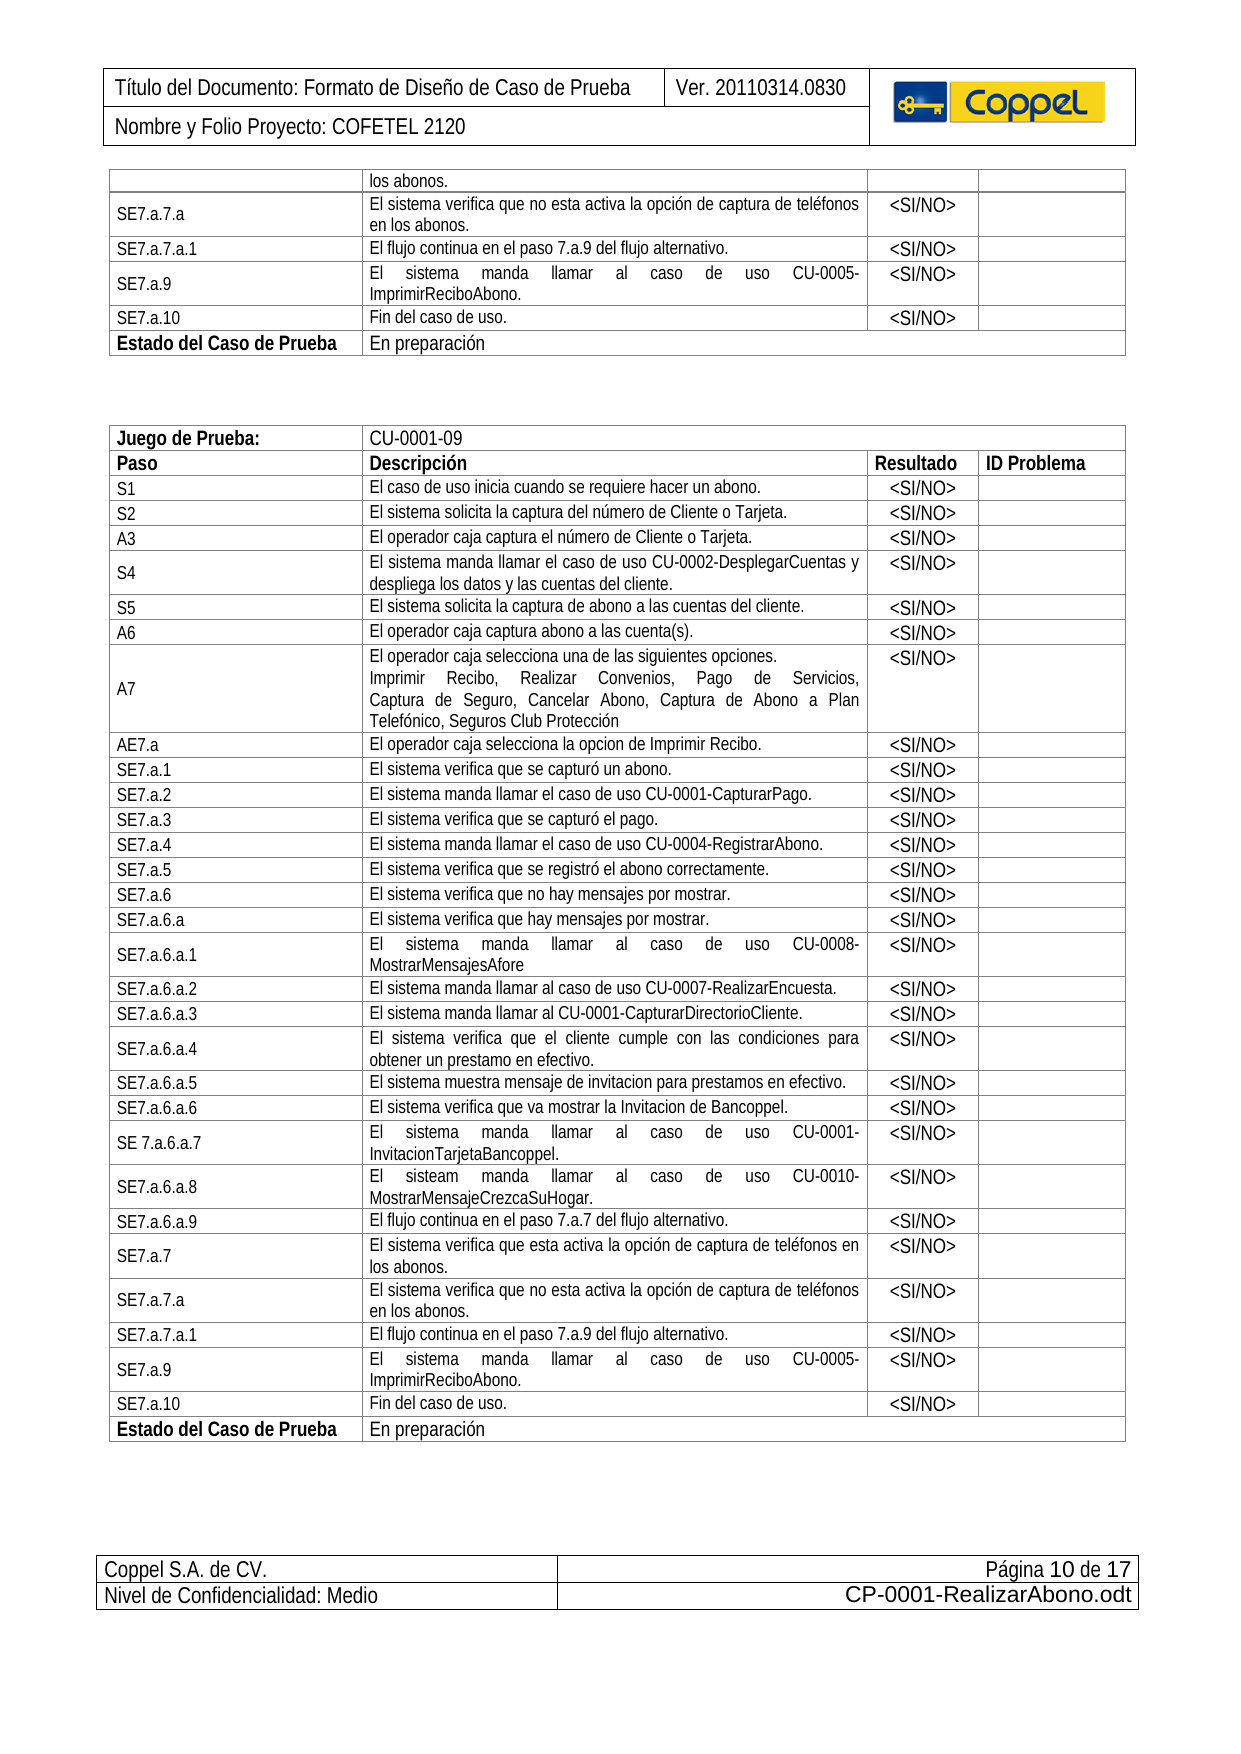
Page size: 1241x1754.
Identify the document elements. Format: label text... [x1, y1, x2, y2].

table_cell El sistema solicita la captura de abono a las cuentas del cliente. [363, 595, 867, 619]
table_cell [979, 1002, 1125, 1026]
table_cell SE7.a.1 [110, 758, 362, 782]
table_cell El operador caja selecciona una de las siguientes opciones. Imprimir Recibo, Realizar Convenios, Pago de Servicios, Captura de Seguro, Cancelar Abono, Captura de Abono a Plan Telefónico, Seguros Club Protección [363, 645, 867, 732]
table_cell SE7.a.6.a [110, 908, 362, 932]
table_cell <SI/NO> [868, 1165, 978, 1208]
table_cell [979, 476, 1125, 500]
table_cell <SI/NO> [868, 595, 978, 619]
table_cell El flujo continua en el paso 7.a.9 del flujo alternativo. [363, 1323, 867, 1347]
table_cell <SI/NO> [868, 933, 978, 976]
table_cell SE7.a.9 [110, 1348, 362, 1391]
table_cell SE7.a.6.a.5 [110, 1071, 362, 1095]
table_cell [979, 1234, 1125, 1277]
table_cell <SI/NO> [868, 758, 978, 782]
table_cell [979, 193, 1125, 236]
table_cell [979, 306, 1125, 330]
table_header CU-0001-09 [363, 426, 1125, 450]
table_cell <SI/NO> [868, 193, 978, 236]
table_cell SE7.a.4 [110, 833, 362, 857]
table_cell [979, 551, 1125, 594]
table_cell El sistema verifica que se registró el abono correctamente. [363, 858, 867, 882]
table_cell [868, 170, 978, 191]
table_cell <SI/NO> [868, 808, 978, 832]
table_cell AE7.a [110, 733, 362, 757]
table_cell <SI/NO> [868, 908, 978, 932]
table_cell El sistema verifica que va mostrar la Invitacion de Bancoppel. [363, 1096, 867, 1120]
table_cell [979, 758, 1125, 782]
table_cell S1 [110, 476, 362, 500]
table_cell <SI/NO> [868, 783, 978, 807]
table_cell El caso de uso inicia cuando se requiere hacer un abono. [363, 476, 867, 500]
table_cell [979, 501, 1125, 525]
table_cell <SI/NO> [868, 1027, 978, 1070]
table_cell El sistema muestra mensaje de invitacion para prestamos en efectivo. [363, 1071, 867, 1095]
table_cell El sistema manda llamar el caso de uso CU-0001-CapturarPago. [363, 783, 867, 807]
table_cell <SI/NO> [868, 833, 978, 857]
table_cell [979, 933, 1125, 976]
table_cell A7 [110, 645, 362, 732]
table_cell [979, 1279, 1125, 1322]
table_cell [979, 262, 1125, 305]
table_cell El sistema manda llamar al caso de uso CU-0008-MostrarMensajesAfore [363, 933, 867, 976]
table_cell [979, 1027, 1125, 1070]
table_cell Resultado [868, 451, 978, 475]
table_cell <SI/NO> [868, 262, 978, 305]
table_cell S2 [110, 501, 362, 525]
table_cell ID Problema [979, 451, 1125, 475]
table_cell SE7.a.6.a.3 [110, 1002, 362, 1026]
table_cell El flujo continua en el paso 7.a.9 del flujo alternativo. [363, 237, 867, 261]
table_cell [979, 783, 1125, 807]
table_cell <SI/NO> [868, 306, 978, 330]
table_cell El sistema verifica que esta activa la opción de captura de teléfonos en los abonos. [363, 1234, 867, 1277]
table_cell El sistema manda llamar al caso de uso CU-0007-RealizarEncuesta. [363, 977, 867, 1001]
table_cell Fin del caso de uso. [363, 1392, 867, 1416]
table_cell [979, 733, 1125, 757]
table_cell [979, 645, 1125, 732]
table_cell Estado del Caso de Prueba [110, 331, 362, 355]
table_cell El sistema manda llamar al caso de uso CU-0005-ImprimirReciboAbono. [363, 262, 867, 305]
table_cell [110, 170, 362, 191]
table_cell S5 [110, 595, 362, 619]
table_cell <SI/NO> [868, 1121, 978, 1164]
table_cell A6 [110, 620, 362, 644]
table_cell los abonos. [363, 170, 867, 191]
table_cell SE7.a.7.a [110, 193, 362, 236]
table_cell El operador caja captura abono a las cuenta(s). [363, 620, 867, 644]
table_cell [979, 1209, 1125, 1233]
table_cell <SI/NO> [868, 1096, 978, 1120]
table_cell El sistema verifica que hay mensajes por mostrar. [363, 908, 867, 932]
table_cell [979, 1348, 1125, 1391]
table_cell [979, 833, 1125, 857]
table_cell <SI/NO> [868, 645, 978, 732]
table_cell El sistema manda llamar al caso de uso CU-0005-ImprimirReciboAbono. [363, 1348, 867, 1391]
table_cell <SI/NO> [868, 620, 978, 644]
table_cell [979, 883, 1125, 907]
table_cell SE7.a.7 [110, 1234, 362, 1277]
table_cell El sisteam manda llamar al caso de uso CU-0010-MostrarMensajeCrezcaSuHogar. [363, 1165, 867, 1208]
table_cell <SI/NO> [868, 526, 978, 550]
table_cell SE7.a.6.a.6 [110, 1096, 362, 1120]
table_cell En preparación [363, 1417, 1125, 1441]
table_cell SE7.a.6.a.1 [110, 933, 362, 976]
table_cell [979, 237, 1125, 261]
table_cell [979, 620, 1125, 644]
table_cell <SI/NO> [868, 883, 978, 907]
table_cell [979, 526, 1125, 550]
table_cell SE7.a.7.a.1 [110, 1323, 362, 1347]
table_cell [979, 808, 1125, 832]
table_cell [979, 1096, 1125, 1120]
table_cell El sistema manda llamar el caso de uso CU-0004-RegistrarAbono. [363, 833, 867, 857]
table_cell [979, 1392, 1125, 1416]
table_cell Descripción [363, 451, 867, 475]
table_cell [979, 977, 1125, 1001]
table_cell <SI/NO> [868, 476, 978, 500]
table_cell SE7.a.2 [110, 783, 362, 807]
table_cell El sistema manda llamar al CU-0001-CapturarDirectorioCliente. [363, 1002, 867, 1026]
table_cell [979, 1165, 1125, 1208]
table_cell El sistema verifica que el cliente cumple con las condiciones para obtener un prestamo en efectivo. [363, 1027, 867, 1070]
table_cell <SI/NO> [868, 237, 978, 261]
table_cell El sistema verifica que no esta activa la opción de captura de teléfonos en los abonos. [363, 193, 867, 236]
table_cell SE7.a.6.a.9 [110, 1209, 362, 1233]
table_cell El sistema manda llamar el caso de uso CU-0002-DesplegarCuentas y despliega los datos y las cuentas del cliente. [363, 551, 867, 594]
table_cell El sistema manda llamar al caso de uso CU-0001-InvitacionTarjetaBancoppel. [363, 1121, 867, 1164]
table_cell SE 7.a.6.a.7 [110, 1121, 362, 1164]
table_cell Fin del caso de uso. [363, 306, 867, 330]
table_cell Paso [110, 451, 362, 475]
table_cell El sistema solicita la captura del número de Cliente o Tarjeta. [363, 501, 867, 525]
table_cell <SI/NO> [868, 1279, 978, 1322]
table_cell <SI/NO> [868, 1209, 978, 1233]
table_header Juego de Prueba: [110, 426, 362, 450]
table_cell El sistema verifica que no esta activa la opción de captura de teléfonos en los abonos. [363, 1279, 867, 1322]
table_cell <SI/NO> [868, 858, 978, 882]
table_cell [979, 1323, 1125, 1347]
table_cell <SI/NO> [868, 1348, 978, 1391]
table_cell [979, 858, 1125, 882]
table_cell El flujo continua en el paso 7.a.7 del flujo alternativo. [363, 1209, 867, 1233]
table_cell SE7.a.6.a.4 [110, 1027, 362, 1070]
table_cell En preparación [363, 331, 1125, 355]
table_cell [979, 595, 1125, 619]
table_cell SE7.a.6.a.2 [110, 977, 362, 1001]
table_cell [979, 170, 1125, 191]
table_cell El operador caja selecciona la opcion de Imprimir Recibo. [363, 733, 867, 757]
table_cell [979, 1071, 1125, 1095]
table_cell <SI/NO> [868, 1071, 978, 1095]
table_cell El sistema verifica que no hay mensajes por mostrar. [363, 883, 867, 907]
table_cell <SI/NO> [868, 1234, 978, 1277]
table_cell <SI/NO> [868, 501, 978, 525]
table_cell <SI/NO> [868, 551, 978, 594]
table_cell SE7.a.6.a.8 [110, 1165, 362, 1208]
table_cell SE7.a.6 [110, 883, 362, 907]
table_cell SE7.a.5 [110, 858, 362, 882]
table_cell SE7.a.7.a [110, 1279, 362, 1322]
table_cell El operador caja captura el número de Cliente o Tarjeta. [363, 526, 867, 550]
table_cell <SI/NO> [868, 733, 978, 757]
table_cell <SI/NO> [868, 1002, 978, 1026]
table_cell SE7.a.10 [110, 1392, 362, 1416]
table_cell <SI/NO> [868, 977, 978, 1001]
table_cell SE7.a.9 [110, 262, 362, 305]
table_cell Estado del Caso de Prueba [110, 1417, 362, 1441]
table_cell El sistema verifica que se capturó el pago. [363, 808, 867, 832]
table_cell [979, 1121, 1125, 1164]
table_cell S4 [110, 551, 362, 594]
table_cell <SI/NO> [868, 1323, 978, 1347]
table_cell SE7.a.3 [110, 808, 362, 832]
table_cell A3 [110, 526, 362, 550]
table_cell SE7.a.10 [110, 306, 362, 330]
table_cell El sistema verifica que se capturó un abono. [363, 758, 867, 782]
table_cell <SI/NO> [868, 1392, 978, 1416]
table_cell SE7.a.7.a.1 [110, 237, 362, 261]
table_cell [979, 908, 1125, 932]
